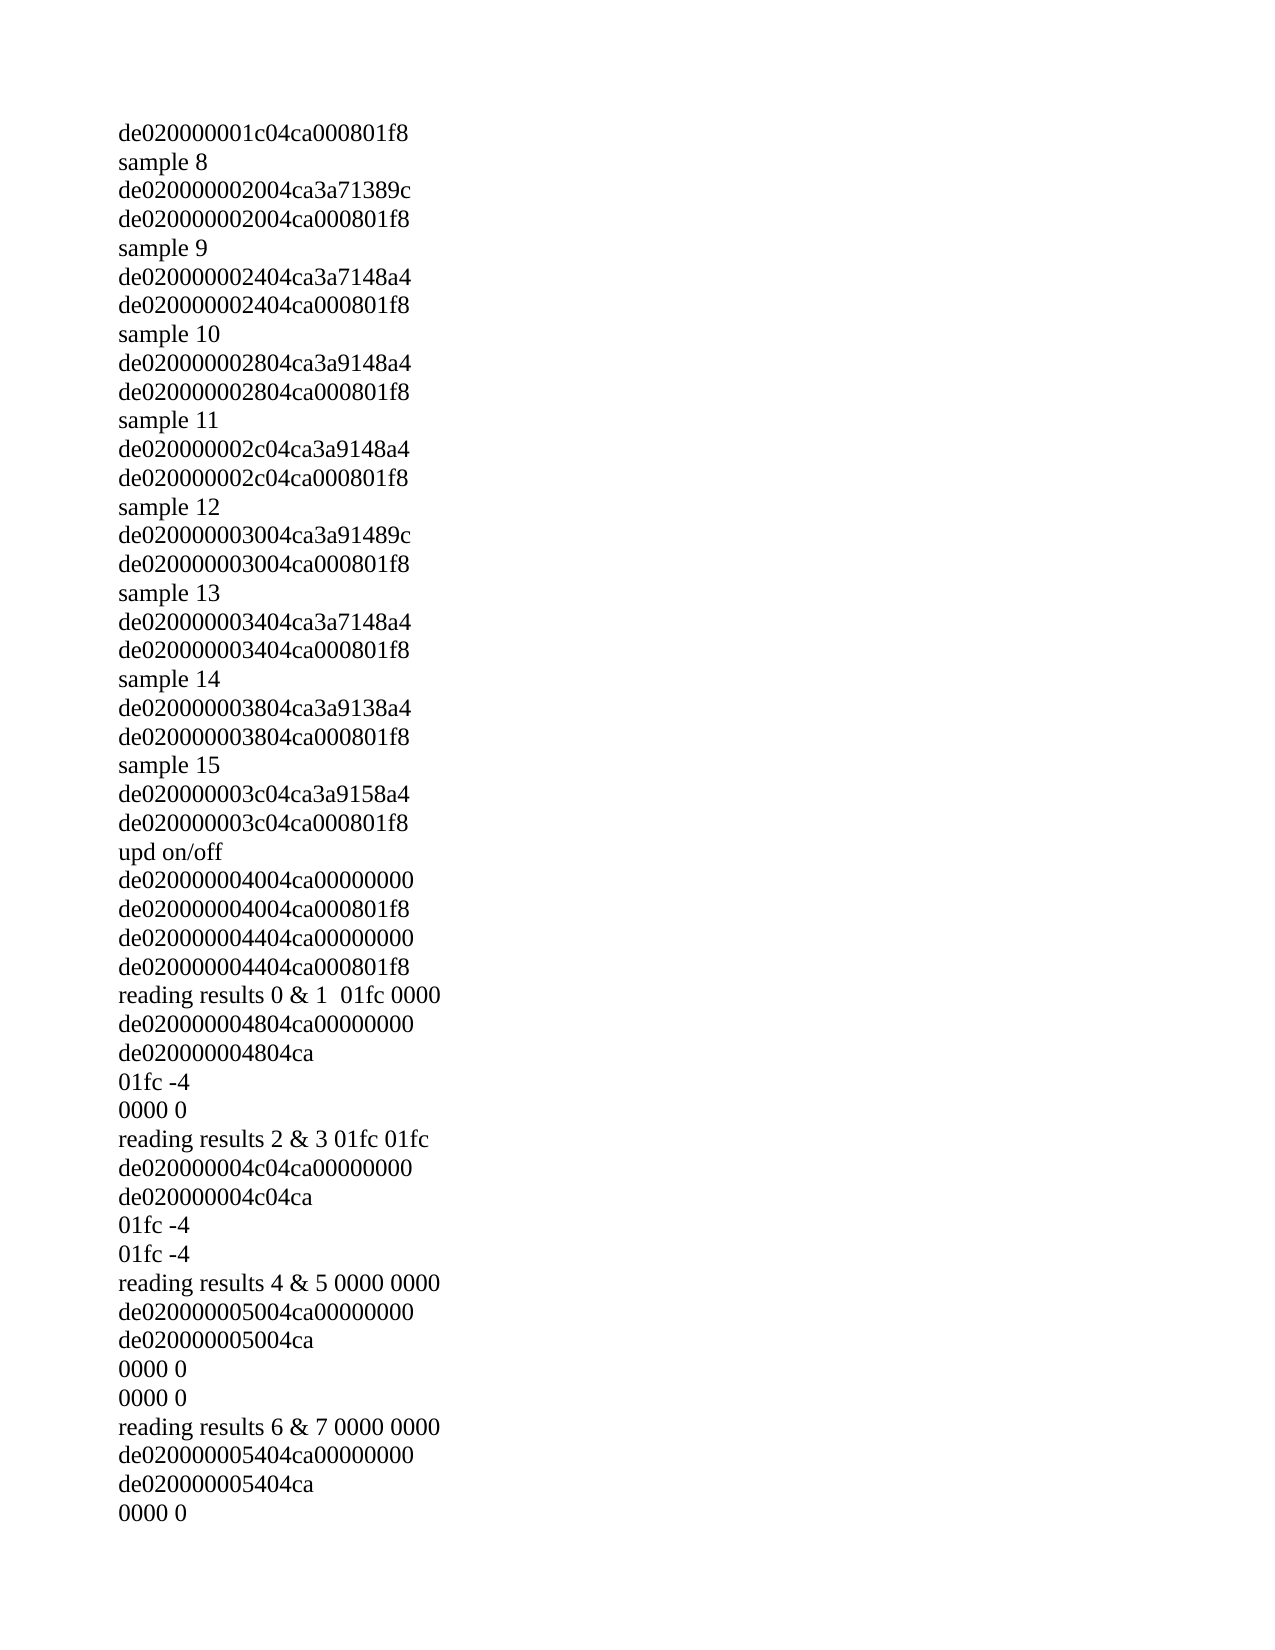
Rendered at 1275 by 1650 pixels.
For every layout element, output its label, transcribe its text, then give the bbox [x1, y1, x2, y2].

text de020000005404ca00000000 [118, 1441, 1157, 1469]
text 01fc -4 [118, 1211, 1157, 1239]
text de020000004804ca [118, 1038, 1157, 1067]
text sample 14 [118, 664, 1157, 693]
text de020000004004ca00000000 [118, 866, 1157, 894]
text sample 15 [118, 751, 1157, 779]
text de020000002004ca000801f8 [118, 204, 1157, 233]
text de020000004c04ca [118, 1182, 1157, 1211]
text sample 13 [118, 578, 1157, 607]
text sample 8 [118, 147, 1157, 176]
text de020000005004ca00000000 [118, 1297, 1157, 1326]
text de020000002004ca3a71389c [118, 176, 1157, 204]
text de020000002804ca3a9148a4 [118, 348, 1157, 377]
text reading results 0 & 1 01fc 0000 [118, 981, 1157, 1009]
text de020000001c04ca000801f8 [118, 118, 1157, 147]
text de020000005004ca [118, 1326, 1157, 1354]
text de020000003004ca3a91489c [118, 521, 1157, 549]
text 01fc -4 [118, 1067, 1157, 1096]
text reading results 4 & 5 0000 0000 [118, 1268, 1157, 1297]
text sample 9 [118, 233, 1157, 262]
text de020000002c04ca3a9148a4 [118, 434, 1157, 463]
text de020000004004ca000801f8 [118, 894, 1157, 923]
text 0000 0 [118, 1354, 1157, 1383]
text upd on/off [118, 837, 1157, 866]
text de020000005404ca [118, 1469, 1157, 1498]
text de020000003404ca000801f8 [118, 636, 1157, 664]
text de020000003004ca000801f8 [118, 549, 1157, 578]
text 0000 0 [118, 1383, 1157, 1412]
text de020000004c04ca00000000 [118, 1153, 1157, 1182]
text de020000002404ca3a7148a4 [118, 262, 1157, 291]
text reading results 6 & 7 0000 0000 [118, 1412, 1157, 1441]
text de020000004404ca00000000 [118, 923, 1157, 952]
text sample 11 [118, 406, 1157, 434]
text 01fc -4 [118, 1239, 1157, 1268]
text sample 10 [118, 319, 1157, 348]
text de020000002c04ca000801f8 [118, 463, 1157, 492]
text de020000003404ca3a7148a4 [118, 607, 1157, 636]
text de020000003804ca3a9138a4 [118, 693, 1157, 722]
text de020000004404ca000801f8 [118, 952, 1157, 981]
text 0000 0 [118, 1096, 1157, 1124]
text de020000003804ca000801f8 [118, 722, 1157, 751]
text de020000004804ca00000000 [118, 1009, 1157, 1038]
text 0000 0 [118, 1498, 1157, 1527]
text reading results 2 & 3 01fc 01fc [118, 1124, 1157, 1153]
text sample 12 [118, 492, 1157, 521]
text de020000002404ca000801f8 [118, 291, 1157, 319]
text de020000002804ca000801f8 [118, 377, 1157, 406]
text de020000003c04ca000801f8 [118, 808, 1157, 837]
text de020000003c04ca3a9158a4 [118, 779, 1157, 808]
